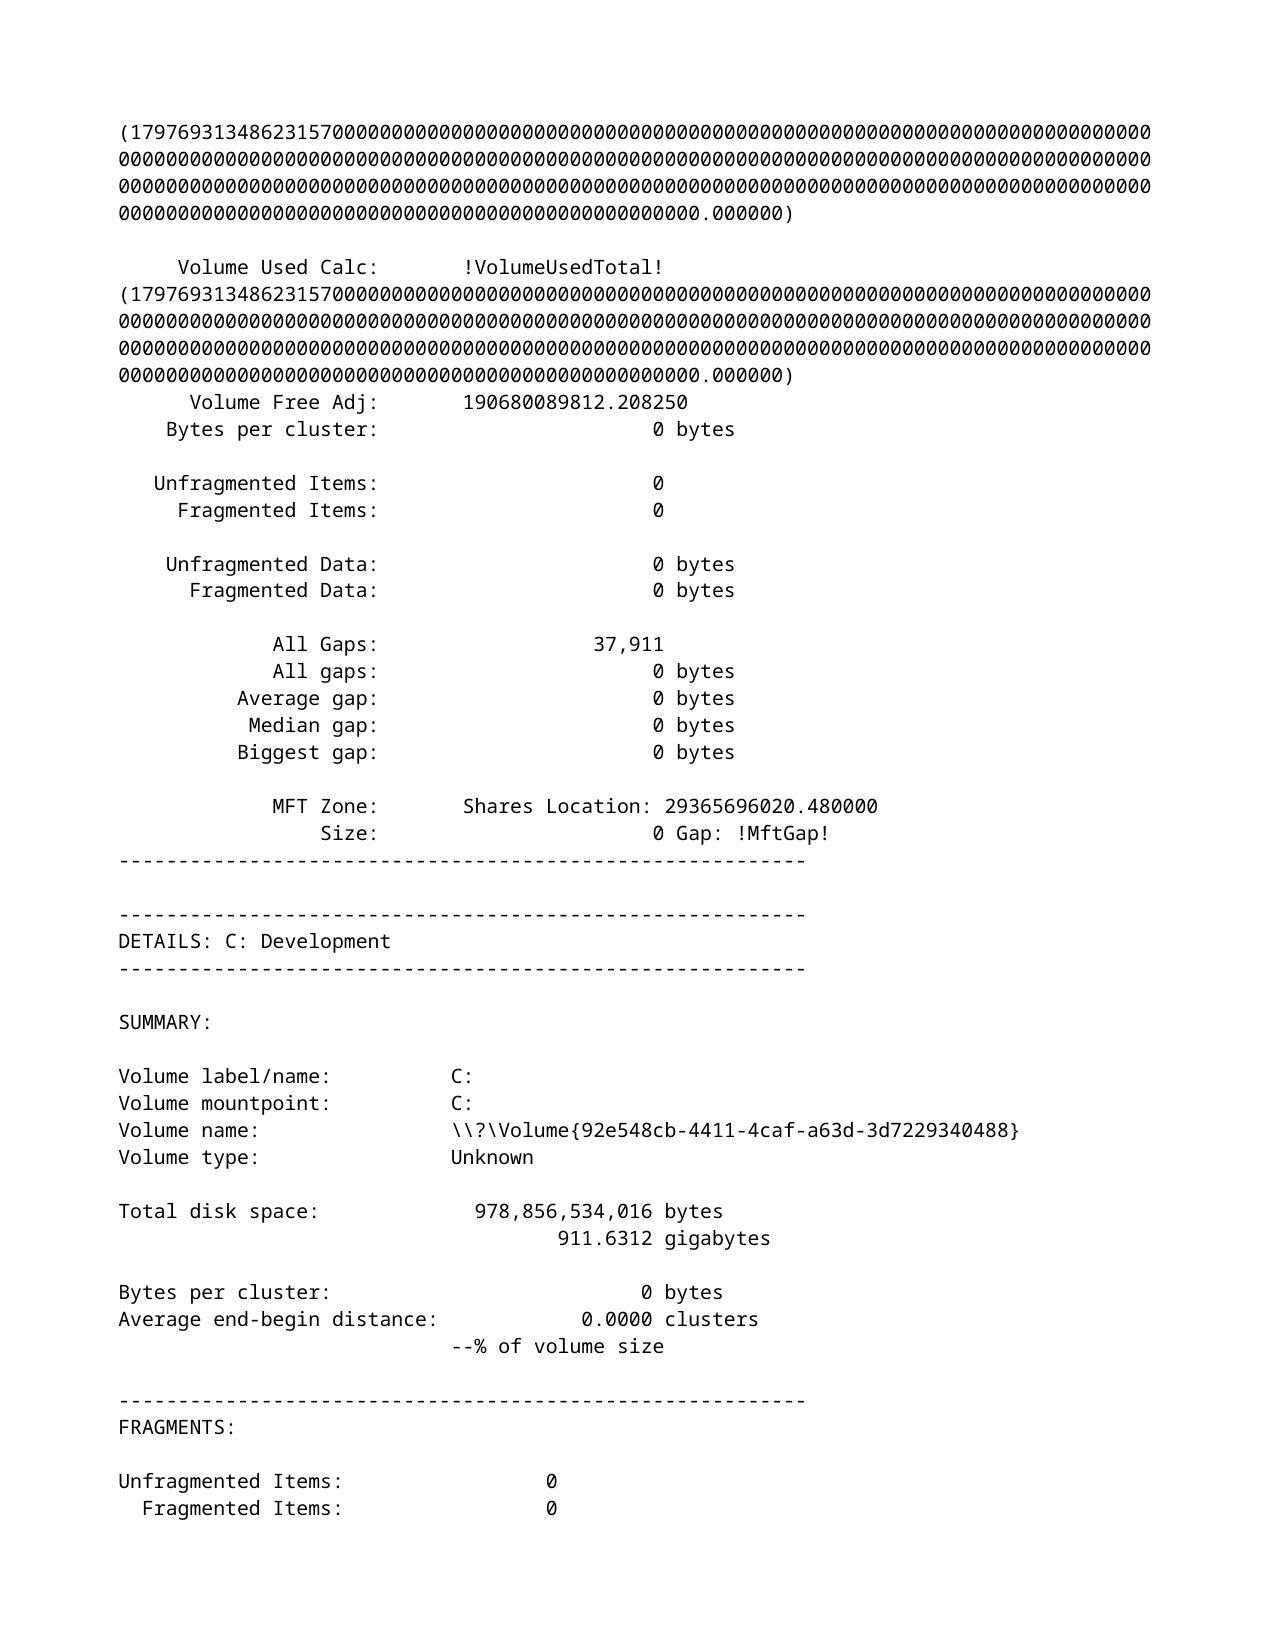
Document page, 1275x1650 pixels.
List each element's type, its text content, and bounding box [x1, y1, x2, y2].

text Volume name: \\?\Volume{92e548cb-4411-4caf-a63d-3d7229340488} [118, 1116, 1157, 1143]
text Unfragmented Items: 0 [118, 1467, 1157, 1494]
text Average end-begin distance: 0.0000 clusters [118, 1305, 1157, 1332]
text FRAGMENTS: [118, 1413, 1157, 1440]
text ---------------------------------------------------------- [118, 901, 1157, 927]
text Unfragmented Items: 0 [118, 469, 1157, 496]
text Average gap: 0 bytes [118, 685, 1157, 712]
text Bytes per cluster: 0 bytes [118, 1278, 1157, 1305]
text Volume type: Unknown [118, 1143, 1157, 1170]
text Fragmented Items: 0 [118, 1494, 1157, 1521]
text Volume mountpoint: C: [118, 1089, 1157, 1116]
text Median gap: 0 bytes [118, 712, 1157, 739]
text Bytes per cluster: 0 bytes [118, 415, 1157, 442]
text ---------------------------------------------------------- [118, 847, 1157, 873]
text Volume Used Calc: !VolumeUsedTotal! (179769313486231570000000000000000000000000000000000000000000000000000000000000000000000000000000000000000000000000000000000000000000000000000000000000000000000000000000000000000000000000000000000000000000000000000000000000000000000000000000000000000000000000000000000000000000000000000000000000000000000000000.000000) [118, 253, 1157, 388]
text (179769313486231570000000000000000000000000000000000000000000000000000000000000000000000000000000000000000000000000000000000000000000000000000000000000000000000000000000000000000000000000000000000000000000000000000000000000000000000000000000000000000000000000000000000000000000000000000000000000000000000000000.000000) [118, 118, 1157, 226]
text MFT Zone: Shares Location: 29365696020.480000 [118, 793, 1157, 819]
text Size: 0 Gap: !MftGap! [118, 819, 1157, 847]
text Unfragmented Data: 0 bytes [118, 550, 1157, 577]
text ---------------------------------------------------------- [118, 1386, 1157, 1413]
text Fragmented Data: 0 bytes [118, 577, 1157, 604]
text Fragmented Items: 0 [118, 496, 1157, 523]
text Total disk space: 978,856,534,016 bytes [118, 1197, 1157, 1224]
text 911.6312 gigabytes [118, 1224, 1157, 1251]
text Volume Free Adj: 190680089812.208250 [118, 388, 1157, 415]
text --% of volume size [118, 1332, 1157, 1359]
text Volume label/name: C: [118, 1062, 1157, 1089]
text SUMMARY: [118, 1008, 1157, 1035]
text ---------------------------------------------------------- [118, 954, 1157, 981]
text DETAILS: C: Development [118, 927, 1157, 954]
text All gaps: 0 bytes [118, 658, 1157, 685]
text Biggest gap: 0 bytes [118, 739, 1157, 766]
text All Gaps: 37,911 [118, 631, 1157, 658]
